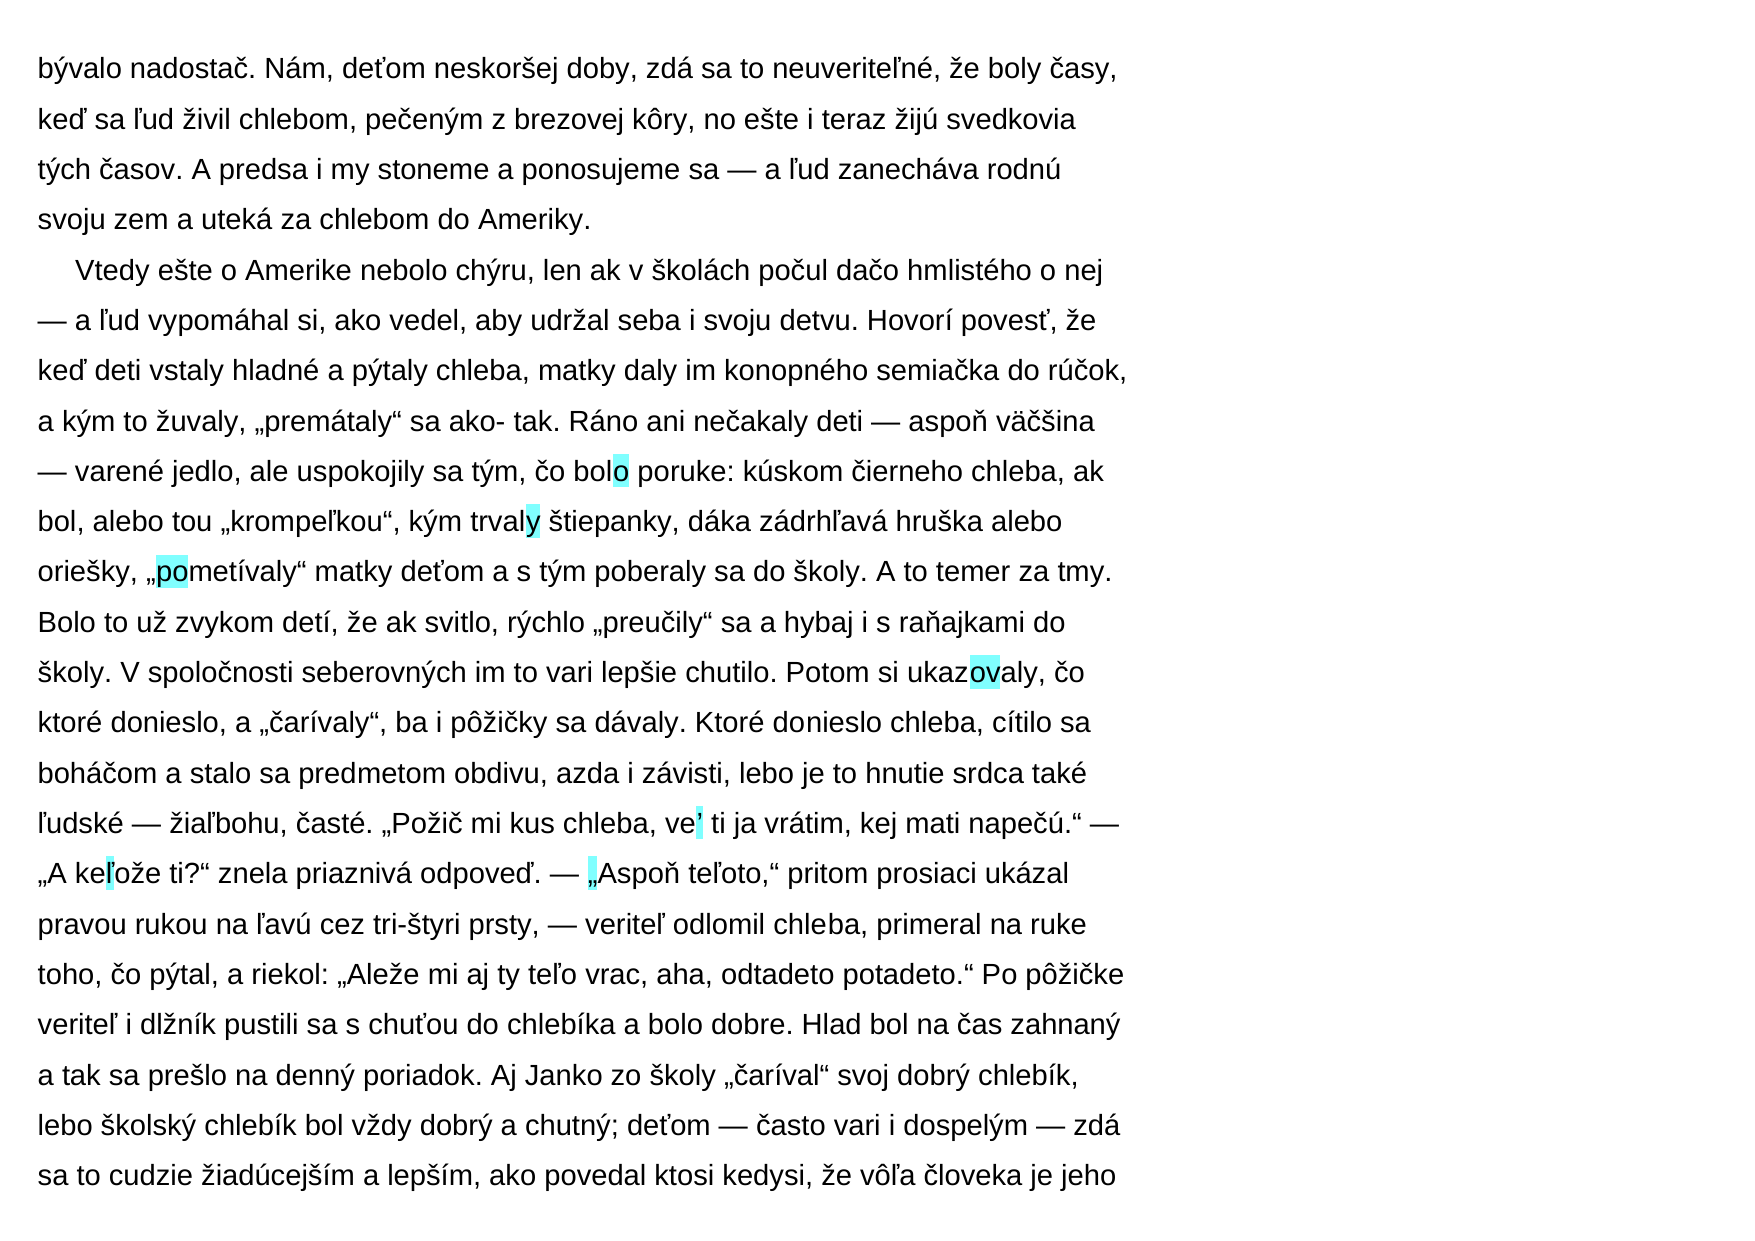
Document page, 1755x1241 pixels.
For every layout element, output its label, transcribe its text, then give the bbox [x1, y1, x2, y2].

text bývalo nadostač. Nám, deťom neskoršej doby, zdá sa to neuveriteľné, že boly časy, keď sa ľud živil chlebom, pečeným z brezovej kôry, no ešte i teraz žijú svedkovia tých časov. A predsa i my stoneme a ponosujeme sa — a ľud zanecháva rodnú svoju zem a uteká za chlebom do Ameriky. [37, 51, 1130, 236]
text Vtedy ešte o Amerike nebolo chýru, len ak v školách počul dačo hmlistého o nej — a ľud vy­pomáhal si, ako vedel, aby udržal seba i svoju detvu. Hovorí povesť, že keď deti vstaly hladné a pýtaly chleba, matky daly im konopného semiačka do rúčok, a kým to žuvaly, „premátaly“ sa ako- tak. Ráno ani nečakaly deti — aspoň väčšina — varené jedlo, ale uspokojily sa tým, čo bolo po­ruke: kúskom čierneho chleba, ak bol, alebo tou „krompeľkou“, kým trvaly štiepanky, dáka zádrhľavá hruška alebo oriešky, „pometívaly“ matky deťom a s tým poberaly sa do školy. A to temer za tmy. Bolo to už zvykom detí, že ak svitlo, rýchlo „preučily“ sa a hybaj i s raňajkami do ško­ly. V spoločnosti seberovných im to vari lepšie chutilo. Potom si ukazovaly, čo ktoré donieslo, a „čarívaly“, ba i pôžičky sa dávaly. Ktoré do­nieslo chleba, cítilo sa boháčom a stalo sa pred­metom obdivu, azda i závisti, lebo je to hnutie srdca také ľudské — žiaľbohu, časté. „Požič mi kus chleba, ve’ ti ja vrátim, kej mati napečú.“ — „A keľože ti?“ znela priaznivá odpoveď. — „As­poň teľoto,“ pritom prosiaci ukázal pravou rukou na ľavú cez tri-štyri prsty, — veriteľ odlomil chle­ba, primeral na ruke toho, čo pýtal, a riekol: „Aleže mi aj ty teľo vrac, aha, odtadeto potadeto.“ Po pôžičke veriteľ i dlžník pustili sa s chuťou do chlebíka a bolo dobre. Hlad bol na čas zahnaný a tak sa prešlo na denný poriadok. Aj Janko zo školy „čaríval“ svoj dobrý chlebík, lebo školský chlebík bol vždy dobrý a chutný; deťom — často vari i dospelým — zdá sa to cudzie žiadúcejším a lepším, ako povedal ktosi kedysi, že vôľa človeka je jeho [37, 253, 1130, 1192]
